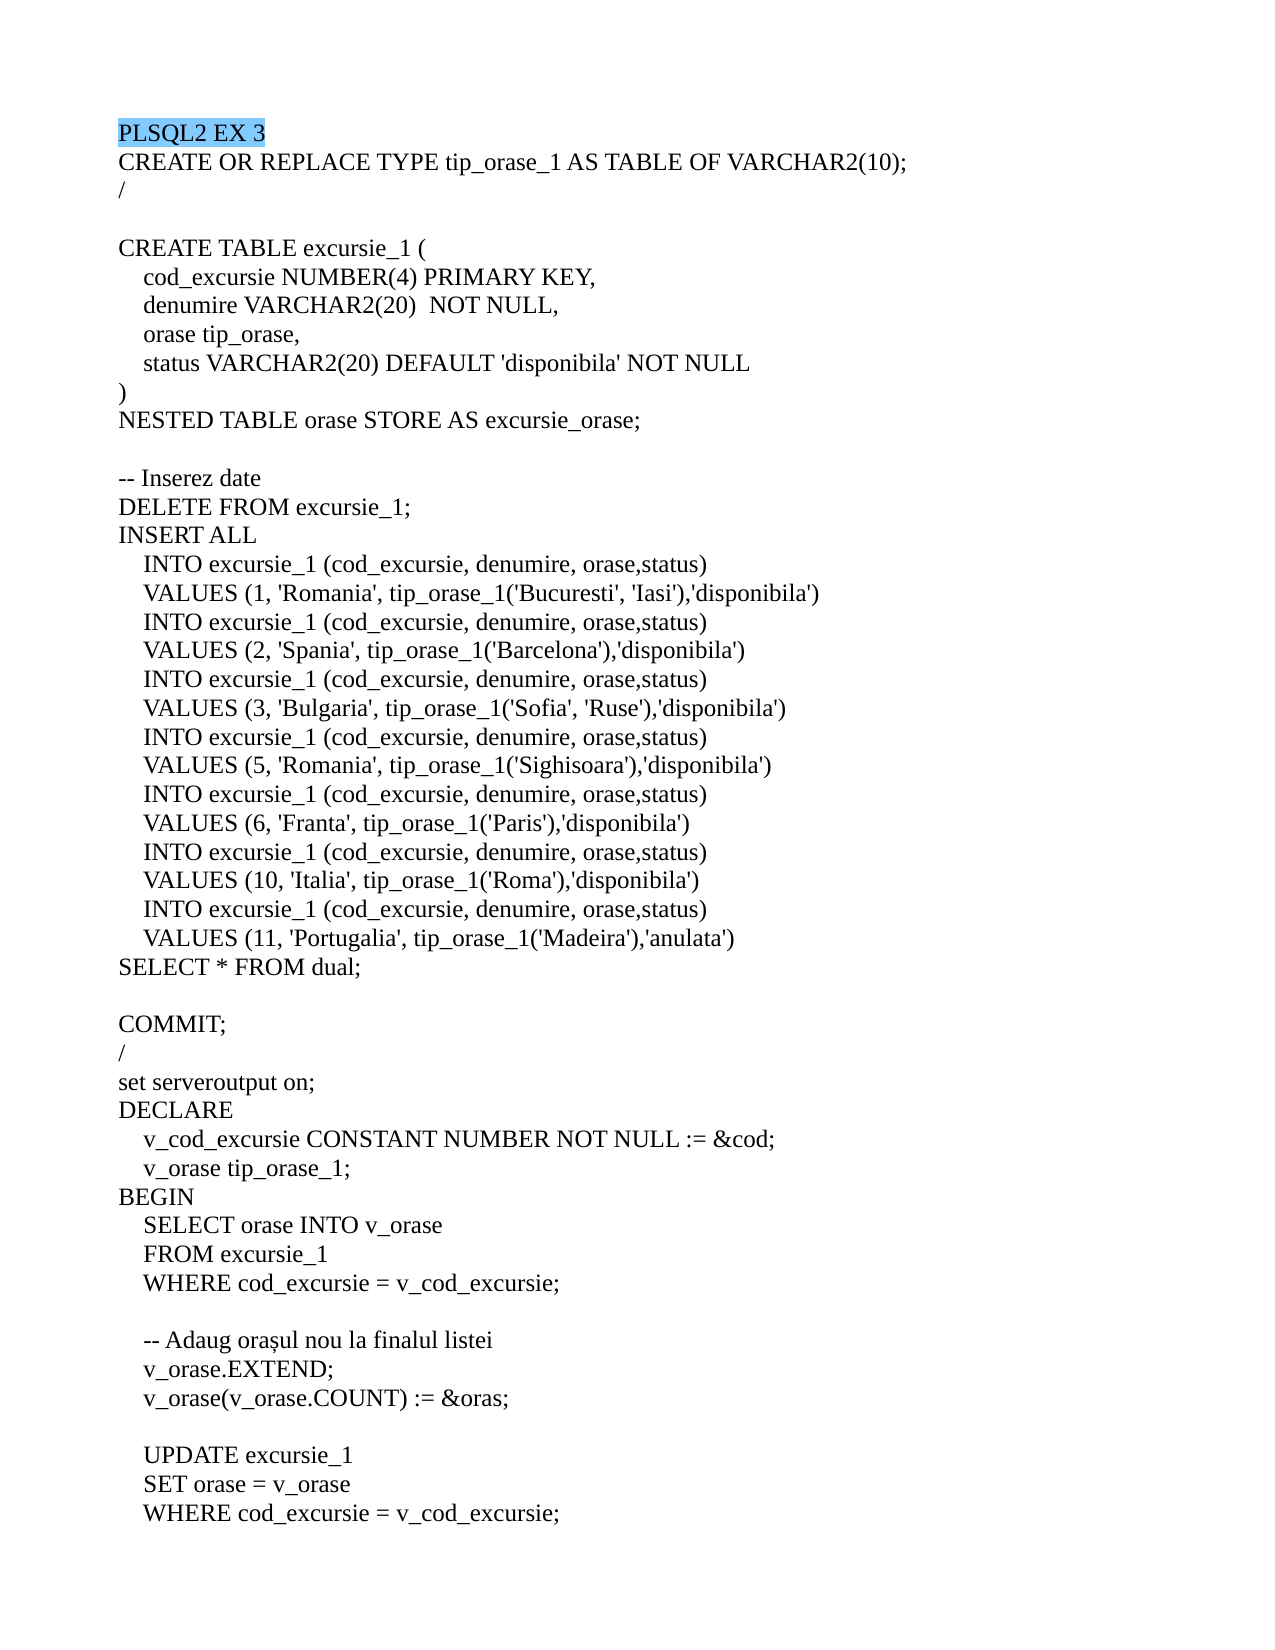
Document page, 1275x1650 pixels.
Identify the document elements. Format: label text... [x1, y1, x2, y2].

text SET orase = v_orase [118, 1469, 1157, 1498]
text INTO excursie_1 (cod_excursie, denumire, orase,status) [118, 549, 1157, 578]
text orase tip_orase, [118, 319, 1157, 348]
text SELECT orase INTO v_orase [118, 1211, 1157, 1239]
text INSERT ALL [118, 521, 1157, 549]
text v_orase tip_orase_1; [118, 1153, 1157, 1182]
text WHERE cod_excursie = v_cod_excursie; [118, 1268, 1157, 1297]
text / [118, 176, 1157, 204]
text PLSQL2 EX 3 [118, 118, 1157, 147]
text INTO excursie_1 (cod_excursie, denumire, orase,status) [118, 664, 1157, 693]
text cod_excursie NUMBER(4) PRIMARY KEY, [118, 262, 1157, 291]
text VALUES (5, 'Romania', tip_orase_1('Sighisoara'),'disponibila') [118, 751, 1157, 779]
text v_cod_excursie CONSTANT NUMBER NOT NULL := &cod; [118, 1124, 1157, 1153]
text VALUES (3, 'Bulgaria', tip_orase_1('Sofia', 'Ruse'),'disponibila') [118, 693, 1157, 722]
text INTO excursie_1 (cod_excursie, denumire, orase,status) [118, 894, 1157, 923]
text DECLARE [118, 1096, 1157, 1124]
text INTO excursie_1 (cod_excursie, denumire, orase,status) [118, 837, 1157, 866]
text BEGIN [118, 1182, 1157, 1211]
text COMMIT; [118, 1009, 1157, 1038]
text -- Adaug orașul nou la finalul listei [118, 1326, 1157, 1354]
text denumire VARCHAR2(20) NOT NULL, [118, 291, 1157, 319]
text v_orase.EXTEND; [118, 1354, 1157, 1383]
text SELECT * FROM dual; [118, 952, 1157, 981]
text INTO excursie_1 (cod_excursie, denumire, orase,status) [118, 779, 1157, 808]
text NESTED TABLE orase STORE AS excursie_orase; [118, 406, 1157, 434]
text DELETE FROM excursie_1; [118, 492, 1157, 521]
text UPDATE excursie_1 [118, 1441, 1157, 1469]
text -- Inserez date [118, 463, 1157, 492]
text VALUES (11, 'Portugalia', tip_orase_1('Madeira'),'anulata') [118, 923, 1157, 952]
text INTO excursie_1 (cod_excursie, denumire, orase,status) [118, 607, 1157, 636]
text CREATE OR REPLACE TYPE tip_orase_1 AS TABLE OF VARCHAR2(10); [118, 147, 1157, 176]
text CREATE TABLE excursie_1 ( [118, 233, 1157, 262]
text ) [118, 377, 1157, 406]
text v_orase(v_orase.COUNT) := &oras; [118, 1383, 1157, 1412]
text set serveroutput on; [118, 1067, 1157, 1096]
text FROM excursie_1 [118, 1239, 1157, 1268]
text VALUES (6, 'Franta', tip_orase_1('Paris'),'disponibila') [118, 808, 1157, 837]
text / [118, 1038, 1157, 1067]
text VALUES (10, 'Italia', tip_orase_1('Roma'),'disponibila') [118, 866, 1157, 894]
text WHERE cod_excursie = v_cod_excursie; [118, 1498, 1157, 1527]
text VALUES (2, 'Spania', tip_orase_1('Barcelona'),'disponibila') [118, 636, 1157, 664]
text status VARCHAR2(20) DEFAULT 'disponibila' NOT NULL [118, 348, 1157, 377]
text VALUES (1, 'Romania', tip_orase_1('Bucuresti', 'Iasi'),'disponibila') [118, 578, 1157, 607]
text INTO excursie_1 (cod_excursie, denumire, orase,status) [118, 722, 1157, 751]
